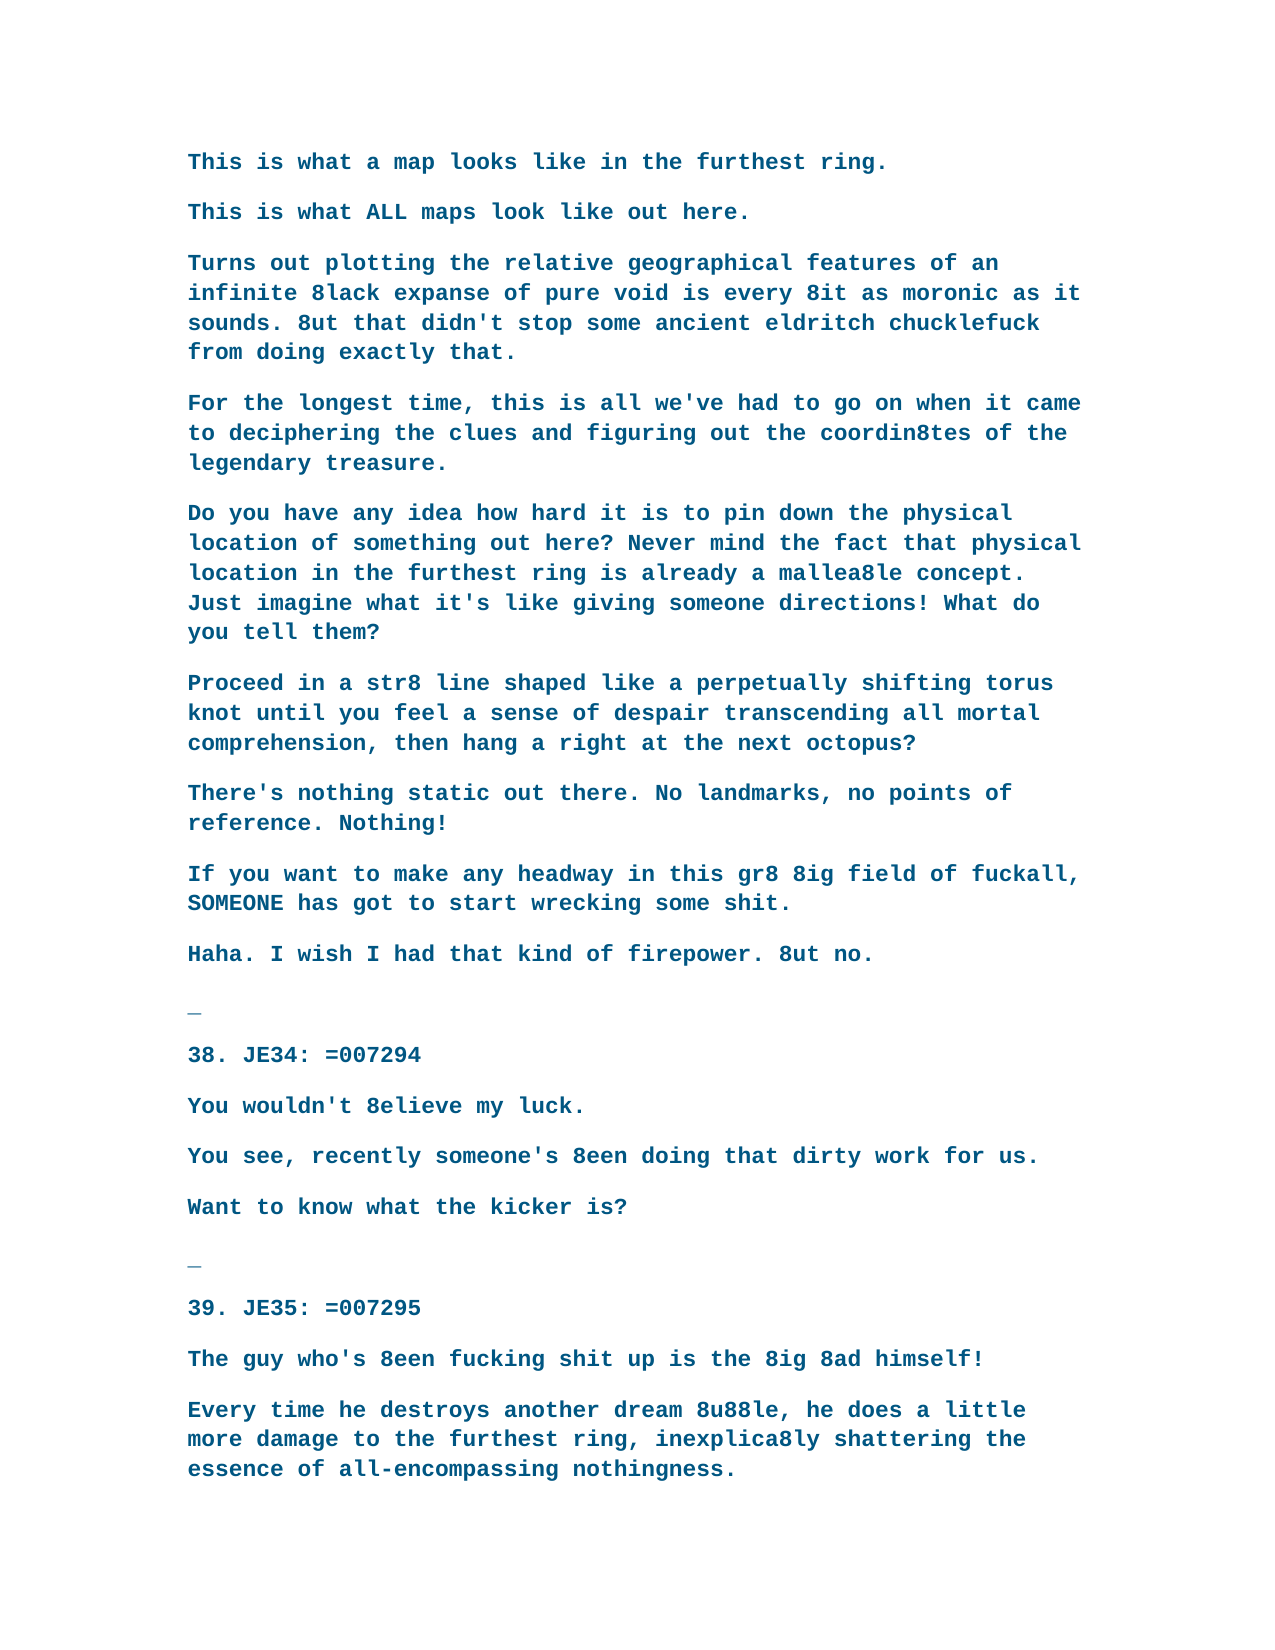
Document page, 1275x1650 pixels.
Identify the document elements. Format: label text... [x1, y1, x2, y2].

text This is what ALL maps look like out here. [187, 201, 1087, 227]
text Turns out plotting the relative geographical features of an infinite 8lack expanse of pure void is every 8it as moronic as it sounds. 8ut that didn't stop some ancient eldritch chucklefuck from doing exactly that. [187, 251, 1087, 367]
text Haha. I wish I had that kind of firepower. 8ut no. [187, 942, 1087, 968]
text For the longest time, this is all we've had to go on when it came to deciphering the clues and figuring out the coordin8tes of the legendary treasure. [187, 391, 1087, 477]
text If you want to make any headway in this gr8 8ig field of fuckall, SOMEONE has got to start wrecking some shit. [187, 862, 1087, 918]
text You see, recently someone's 8een doing that dirty work for us. [187, 1145, 1087, 1171]
text Proceed in a str8 line shaped like a perpetually shifting torus knot until you feel a sense of despair transcending all mortal comprehension, then hang a right at the next octopus? [187, 671, 1087, 757]
text 38. JE34: =007294 [187, 1043, 1087, 1069]
text There's nothing static out there. No landmarks, no points of reference. Nothing! [187, 781, 1087, 837]
text The guy who's 8een fucking shit up is the 8ig 8ad himself! [187, 1347, 1087, 1373]
text This is what a map looks like in the furthest ring. [187, 150, 1087, 176]
text You wouldn't 8elieve my luck. [187, 1094, 1087, 1120]
text Do you have any idea how hard it is to pin down the physical location of something out here? Never mind the fact that physical location in the furthest ring is already a mallea8le concept. Just imagine what it's like giving someone directions! What do you tell them? [187, 501, 1087, 647]
text _ [187, 1246, 1087, 1272]
text _ [187, 993, 1087, 1019]
text Want to know what the kicker is? [187, 1195, 1087, 1221]
text Every time he destroys another dream 8u88le, he does a little more damage to the furthest ring, inexplica8ly shattering the essence of all-encompassing nothingness. [187, 1398, 1087, 1483]
text 39. JE35: =007295 [187, 1297, 1087, 1323]
